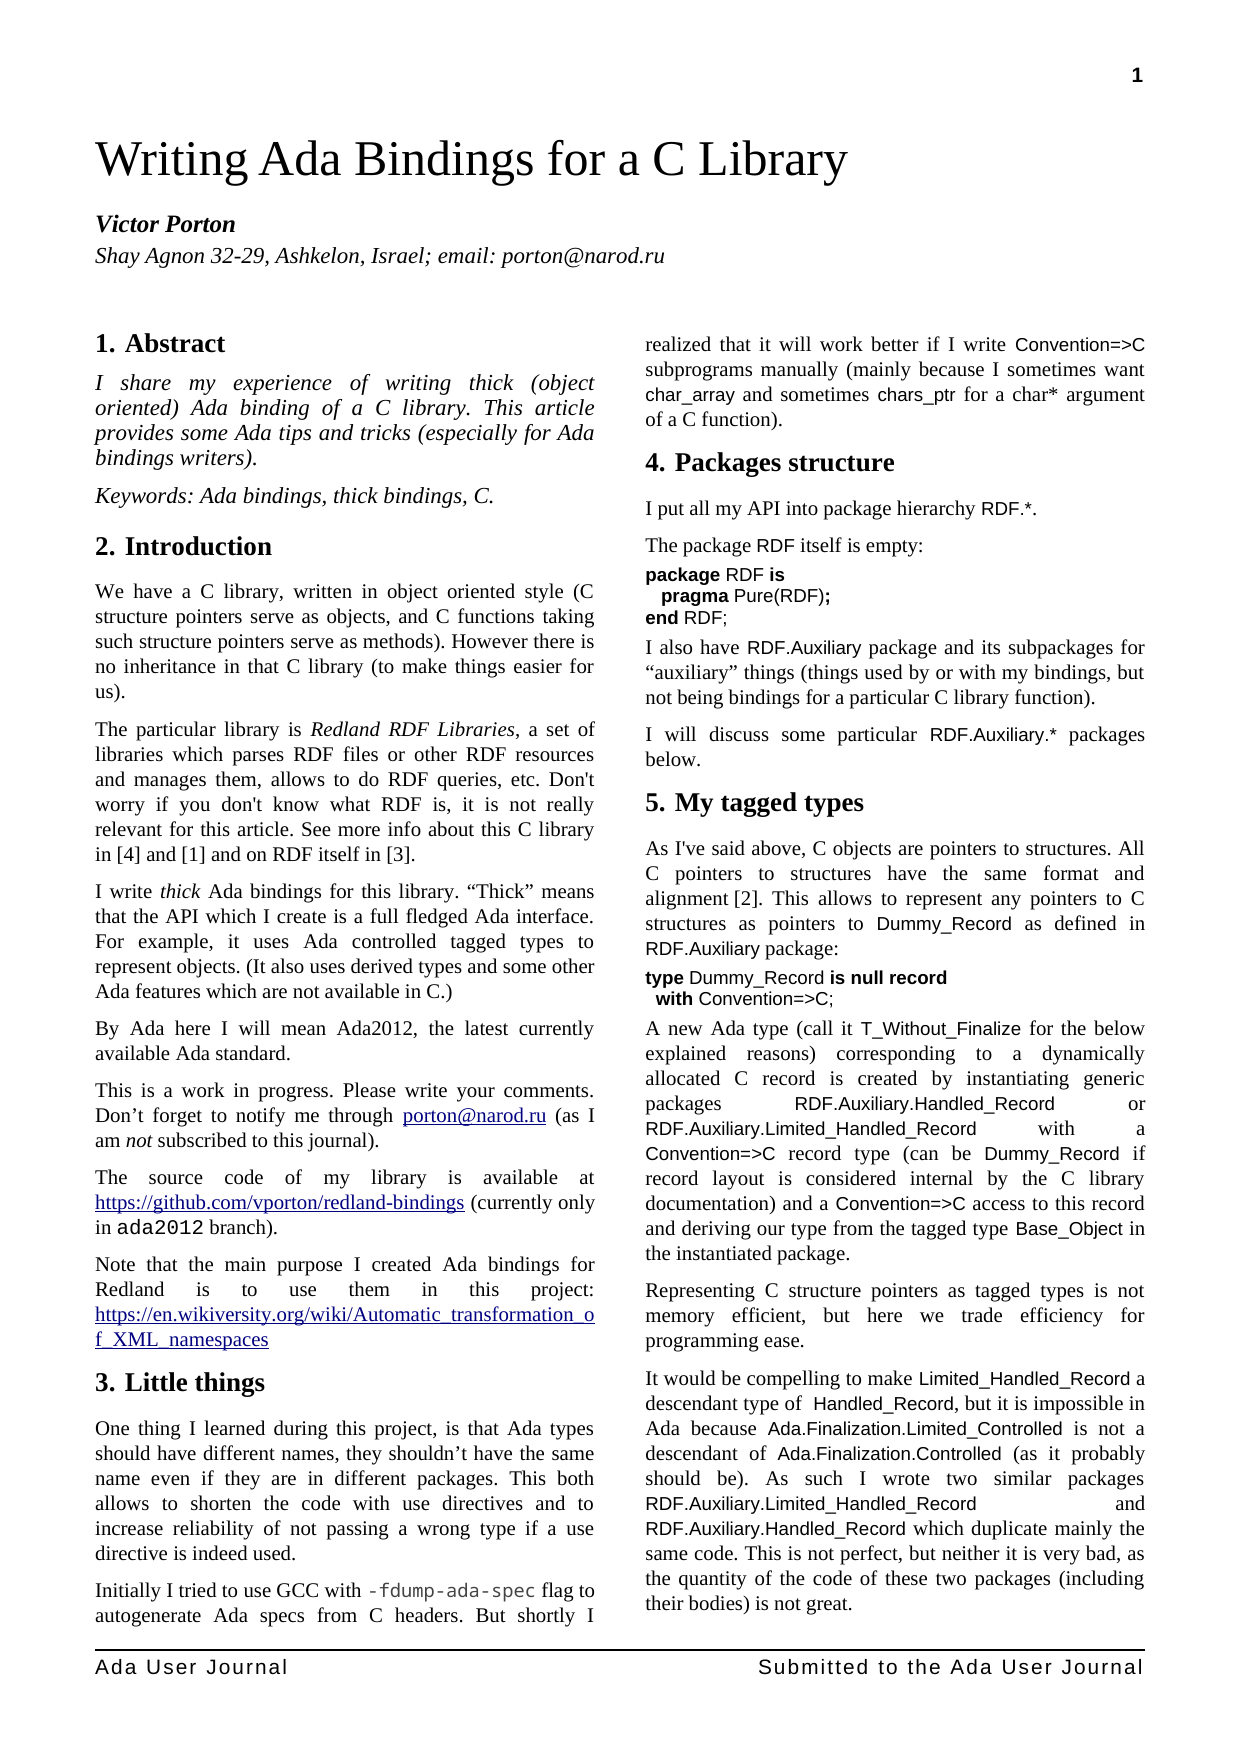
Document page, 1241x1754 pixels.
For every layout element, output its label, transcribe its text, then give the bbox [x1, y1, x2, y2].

text type Dummy_Record is null record with Convention=>C; [645, 967, 1145, 1010]
text The particular library is Redland RDF Libraries, a set of libraries which parses RDF files or other RDF resources and manages them, allows to do RDF queries, etc. Don't worry if you don't know what RDF is, it is not really relevant for this article. See more info about this C library in [4] and [1] and on RDF itself in [3]. [95, 716, 595, 866]
text package RDF is [645, 563, 1145, 585]
text realized that it will work better if I write Convention=>C subprograms manually (mainly because I sometimes want char_array and sometimes chars_ptr for a char* argument of a C function). [645, 331, 1145, 431]
subtitle Introduction [95, 533, 595, 560]
text We have a C library, written in object oriented style (C structure pointers serve as objects, and C functions taking such structure pointers serve as methods). However there is no inheritance in that C library (to make things easier for us). [95, 579, 595, 704]
text Representing C structure pointers as tagged types is not memory efficient, but here we trade efficiency for programming ease. [645, 1278, 1145, 1353]
title Writing Ada Bindings for a C Library [95, 125, 1145, 187]
text Victor Porton [95, 212, 1145, 237]
text I will discuss some particular RDF.Auxiliary.* packages below. [645, 721, 1145, 771]
subtitle My tagged types [645, 790, 1145, 817]
text By Ada here I will mean Ada2012, the latest currently available Ada standard. [95, 1015, 595, 1065]
text The package RDF itself is empty: [645, 532, 1145, 557]
text This is a work in progress. Please write your comments. Don’t forget to notify me through porton@narod.ru (as I am not subscribed to this journal). [95, 1077, 595, 1152]
subtitle Abstract [95, 331, 595, 358]
text Note that the main purpose I created Ada bindings for Redland is to use them in this project: https://en.wikiversity.org/wiki/Automatic_transformation_o [95, 1251, 595, 1323]
text A new Ada type (call it T_Without_Finalize for the below explained reasons) corresponding to a dynamically allocated C record is created by instantiating generic packages RDF.Auxiliary.Handled_Record or RDF.Auxiliary.Limited_Handled_Record with a Convention=>C record type (can be Dummy_Record if record layout is considered internal by the C library documentation) and a Convention=>C access to this record and deriving our type from the tagged type Base_Object in the instantiated package. [645, 1016, 1145, 1266]
text I put all my API into package hierarchy RDF.*. [645, 495, 1145, 520]
text One thing I learned during this project, is that Ada types should have different names, they shouldn’t have the same name even if they are in different packages. This both allows to shorten the code with use directives and to increase reliability of not passing a wrong type if a use directive is indeed used. [95, 1416, 595, 1566]
text It would be compelling to make Limited_Handled_Record a descendant type of Handled_Record, but it is impossible in Ada because Ada.Finalization.Limited_Controlled is not a descendant of Ada.Finalization.Controlled (as it probably should be). As such I wrote two similar packages RDF.Auxiliary.Limited_Handled_Record and RDF.Auxiliary.Handled_Record which duplicate mainly the same code. This is not perfect, but neither it is very bad, as the quantity of the code of these two packages (including their bodies) is not great. [645, 1365, 1145, 1615]
subtitle Little things [95, 1370, 595, 1397]
subtitle Packages structure [645, 450, 1145, 477]
text I write thick Ada bindings for this library. “Thick” means that the API which I create is a full fledged Ada interface. For example, it uses Ada controlled tagged types to represent objects. (It also uses derived types and some other Ada features which are not available in C.) [95, 878, 595, 1003]
text pragma Pure(RDF); end RDF; [645, 585, 1145, 628]
text As I've said above, C objects are pointers to structures. All C pointers to structures have the same format and alignment [2]. This allows to represent any pointers to C structures as pointers to Dummy_Record as defined in RDF.Auxiliary package: [645, 836, 1145, 961]
text f_XML_namespaces [95, 1324, 595, 1351]
text I share my experience of writing thick (object oriented) Ada binding of a C library. This article provides some Ada tips and tricks (especially for Ada bindings writers). [95, 371, 595, 471]
text Shay Agnon 32-29, Ashkelon, Israel; email: porton@narod.ru [95, 244, 1145, 269]
text Keywords: Ada bindings, thick bindings, C. [95, 483, 595, 508]
text I also have RDF.Auxiliary package and its subpackages for “auxiliary” things (things used by or with my bindings, but not being bindings for a particular C library function). [645, 634, 1145, 709]
text Initially I tried to use GCC with -fdump-ada-spec flag to autogenerate Ada specs from C headers. But shortly I [95, 1578, 595, 1628]
text The source code of my library is available at https://github.com/vporton/redland-bindings (currently only in ada2012 branch). [95, 1164, 595, 1239]
